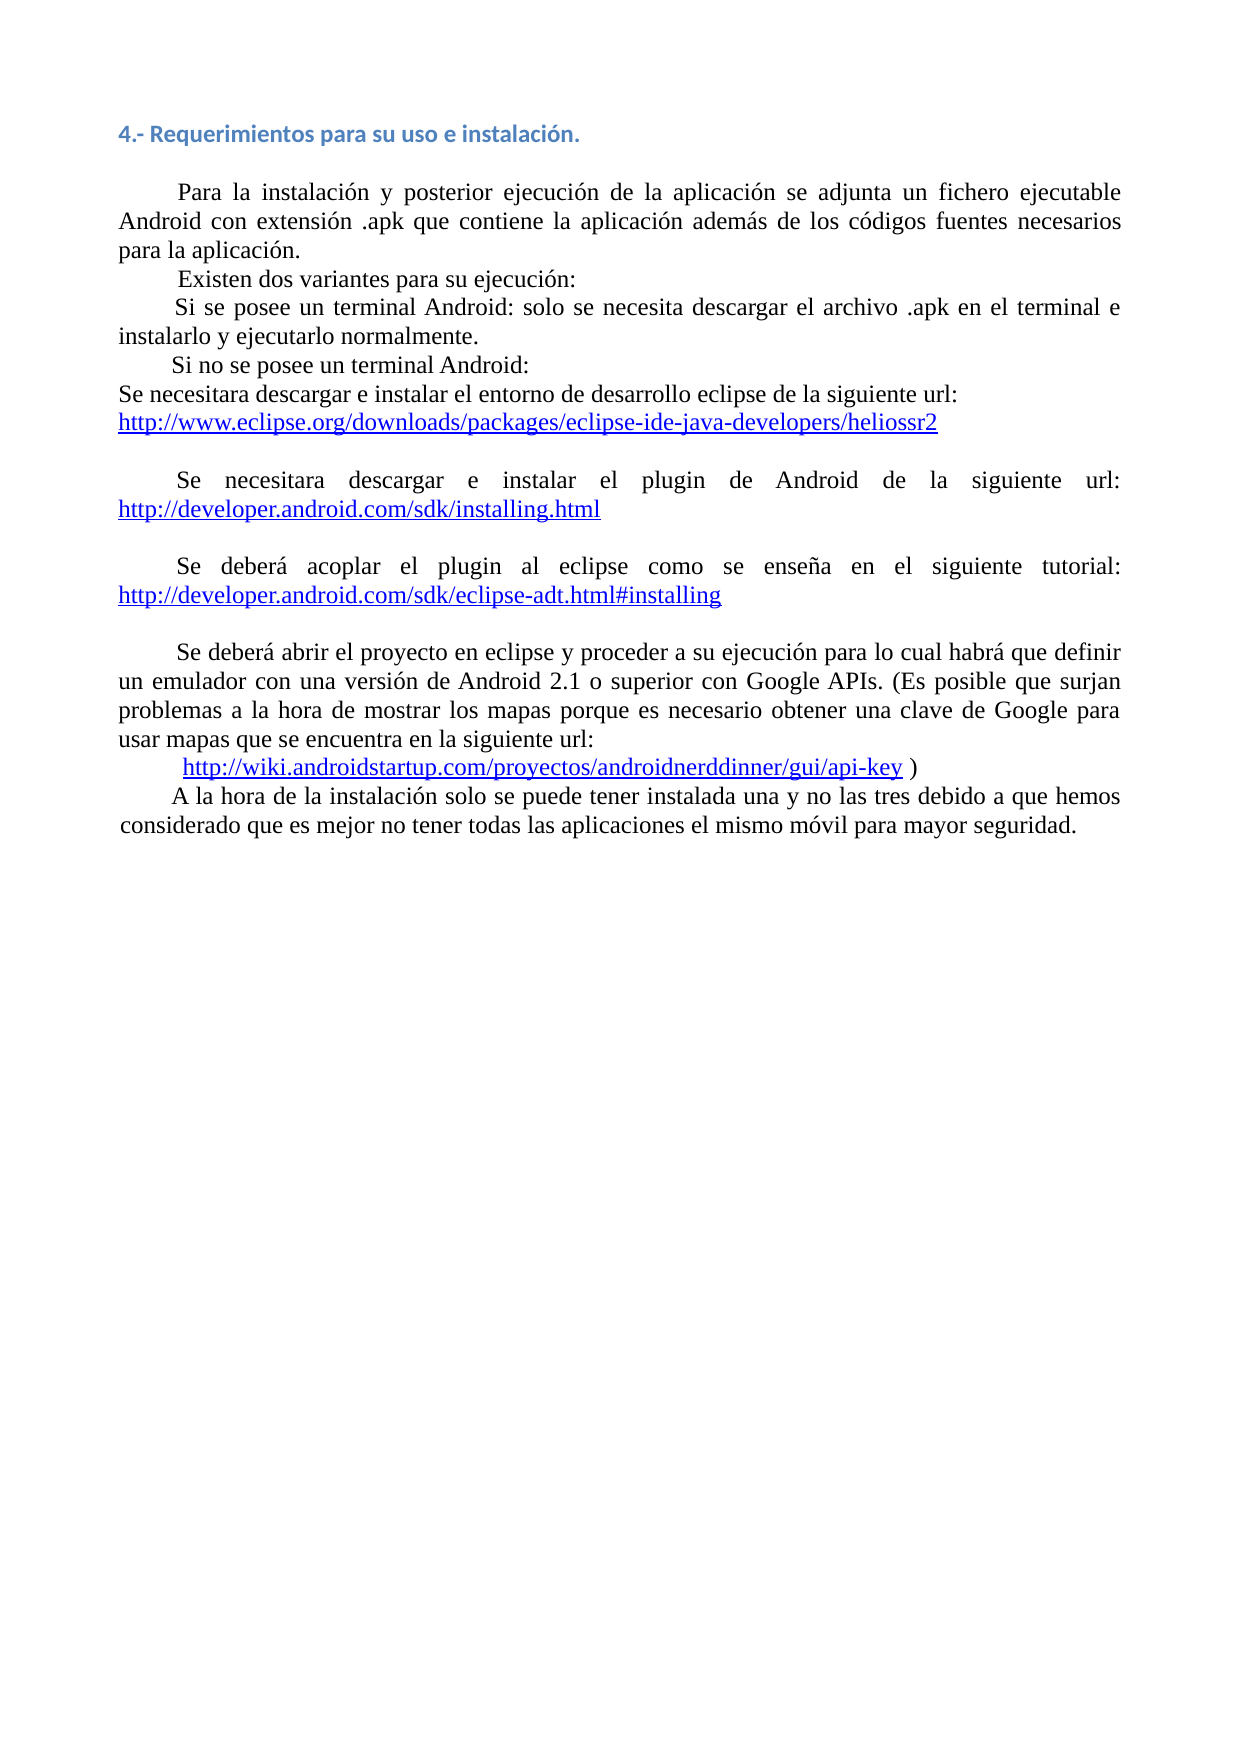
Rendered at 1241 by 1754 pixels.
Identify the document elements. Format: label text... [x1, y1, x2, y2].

list http://www.eclipse.org/downloads/packages/eclipse-ide-java-developers/heliossr2 [118, 407, 1122, 436]
list Si se posee un terminal Android: solo se necesita descargar el archivo .apk en el terminal e instalarlo y ejecutarlo normalmente. [118, 292, 1122, 350]
list Si no se posee un terminal Android: [118, 350, 1122, 379]
list Se necesitara descargar e instalar el plugin de Android de la siguiente url: http://developer.android.com/sdk/installing.html [118, 465, 1122, 522]
text Existen dos variantes para su ejecución: [118, 264, 1122, 292]
list Se deberá abrir el proyecto en eclipse y proceder a su ejecución para lo cual habrá que definir un emulador con una versión de Android 2.1 o superior con Google APIs. (Es posible que surjan problemas a la hora de mostrar los mapas porque es necesario obtener una clave de Google para usar mapas que se encuentra en la siguiente url: [118, 637, 1122, 752]
text Para la instalación y posterior ejecución de la aplicación se adjunta un fichero ejecutable Android con extensión .apk que contiene la aplicación además de los códigos fuentes necesarios para la aplicación. [118, 177, 1122, 264]
list Se deberá acoplar el plugin al eclipse como se enseña en el siguiente tutorial: http://developer.android.com/sdk/eclipse-adt.html#installing [118, 551, 1122, 609]
list http://wiki.androidstartup.com/proyectos/androidnerddinner/gui/api-key ) [118, 752, 1122, 781]
subtitle 4.- Requerimientos para su uso e instalación. [118, 118, 1122, 149]
list Se necesitara descargar e instalar el entorno de desarrollo eclipse de la siguiente url: [118, 379, 1122, 407]
list A la hora de la instalación solo se puede tener instalada una y no las tres debido a que hemos considerado que es mejor no tener todas las aplicaciones el mismo móvil para mayor seguridad. [120, 781, 1122, 839]
